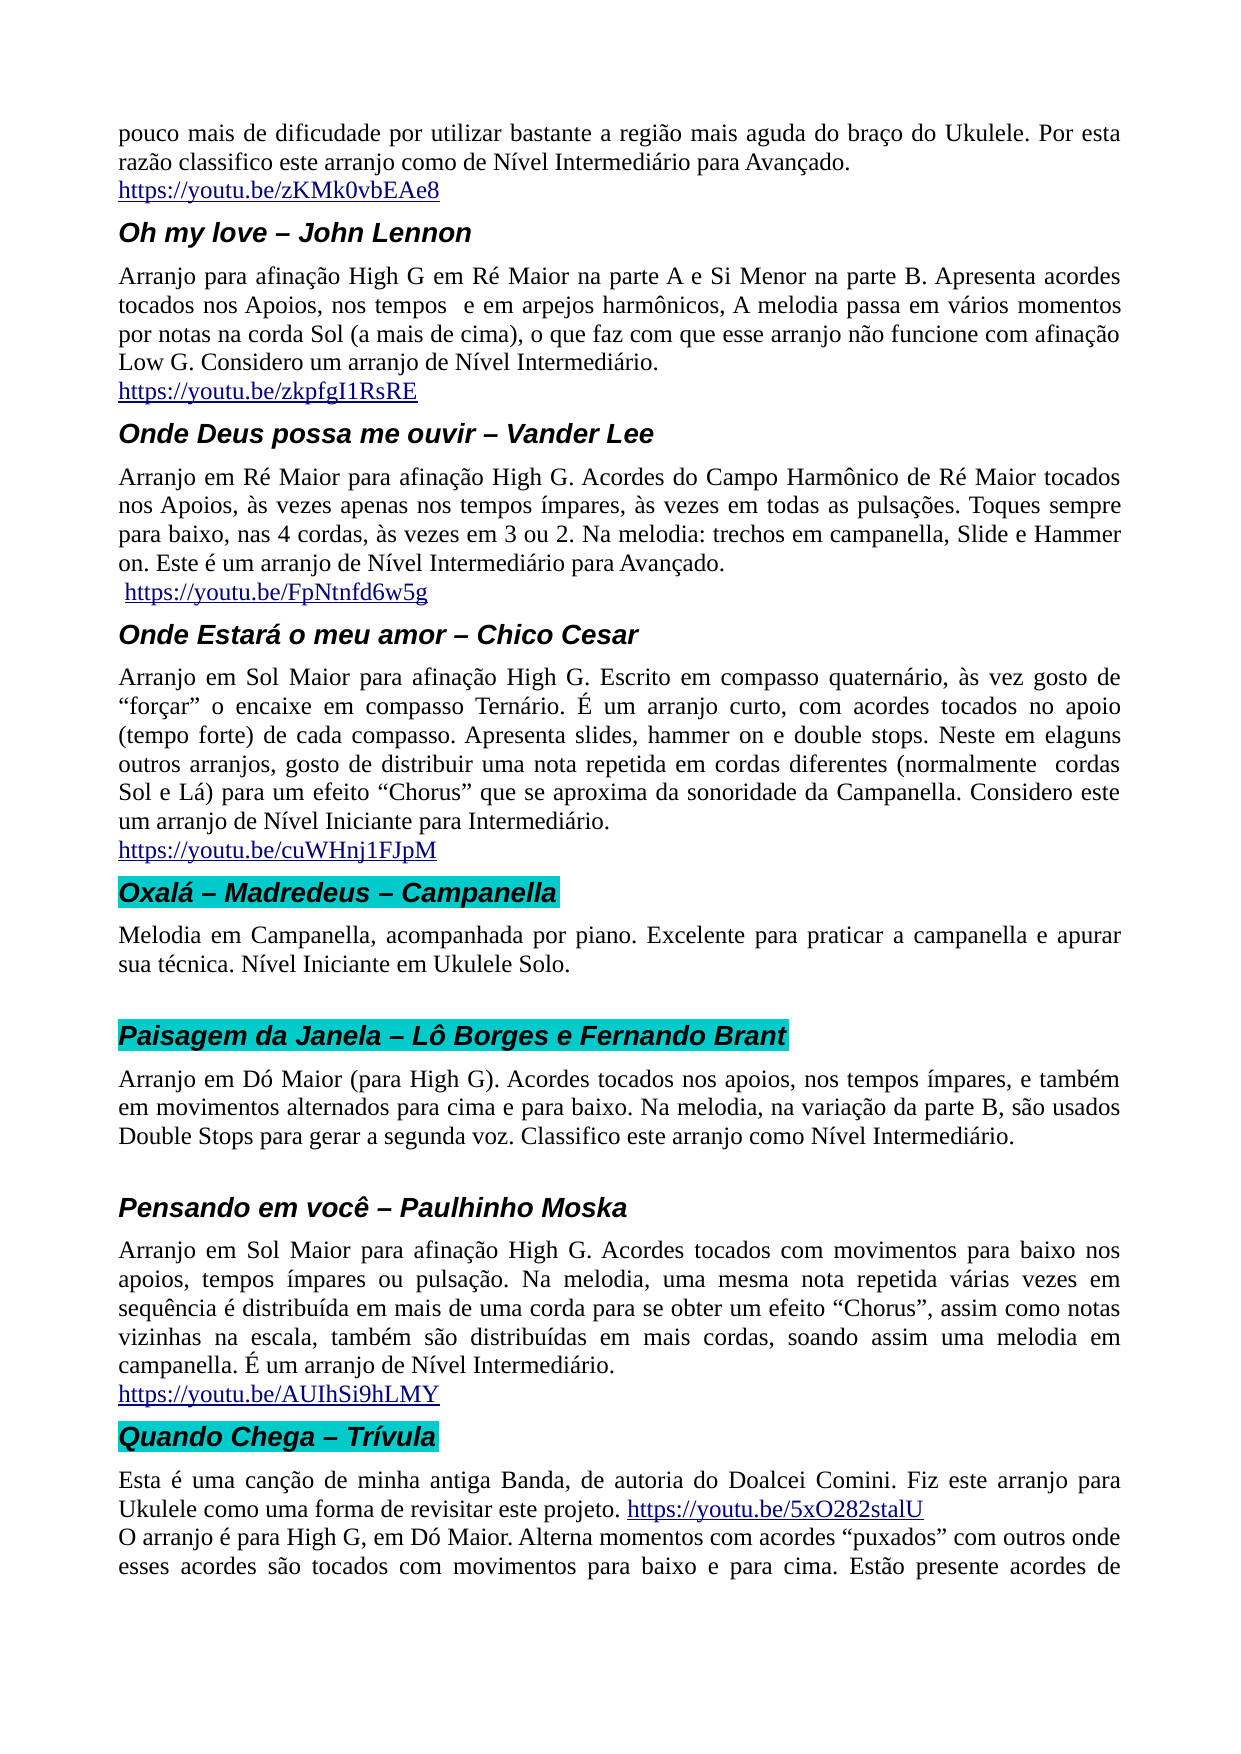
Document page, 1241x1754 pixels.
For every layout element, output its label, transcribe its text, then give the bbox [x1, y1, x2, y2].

text Melodia em Campanella, acompanhada por piano. Excelente para praticar a campanella e apurar sua técnica. Nível Iniciante em Ukulele Solo. [118, 921, 1122, 978]
text https://youtu.be/FpNtnfd6w5g [118, 577, 1122, 606]
subtitle Pensando em você – Paulhinho Moska [118, 1191, 1122, 1223]
subtitle Quando Chega – Trívula [118, 1421, 1122, 1452]
text Arranjo em Dó Maior (para High G). Acordes tocados nos apoios, nos tempos ímpares, e também em movimentos alternados para cima e para baixo. Na melodia, na variação da parte B, são usados Double Stops para gerar a segunda voz. Classifico este arranjo como Nível Intermediário. [118, 1064, 1122, 1150]
text O arranjo é para High G, em Dó Maior. Alterna momentos com acordes “puxados” com outros onde esses acordes são tocados com movimentos para baixo e para cima. Estão presente acordes de [118, 1522, 1122, 1580]
subtitle Onde Deus possa me ouvir – Vander Lee [118, 417, 1122, 449]
text https://youtu.be/cuWHnj1FJpM [118, 835, 1122, 864]
text pouco mais de dificudade por utilizar bastante a região mais aguda do braço do Ukulele. Por esta razão classifico este arranjo como de Nível Intermediário para Avançado. [118, 118, 1122, 176]
text https://youtu.be/AUIhSi9hLMY [118, 1379, 1122, 1408]
text https://youtu.be/zKMk0vbEAe8 [118, 176, 1122, 204]
text Arranjo para afinação High G em Ré Maior na parte A e Si Menor na parte B. Apresenta acordes tocados nos Apoios, nos tempos e em arpejos harmônicos, A melodia passa em vários momentos por notas na corda Sol (a mais de cima), o que faz com que esse arranjo não funcione com afinação Low G. Considero um arranjo de Nível Intermediário. [118, 261, 1122, 376]
text https://youtu.be/zkpfgI1RsRE [118, 376, 1122, 405]
text Esta é uma canção de minha antiga Banda, de autoria do Doalcei Comini. Fiz este arranjo para Ukulele como uma forma de revisitar este projeto. https://youtu.be/5xO282stalU [118, 1465, 1122, 1522]
subtitle Paisagem da Janela – Lô Borges e Fernando Brant [118, 1019, 1122, 1051]
subtitle Oh my love – John Lennon [118, 217, 1122, 249]
text Arranjo em Sol Maior para afinação High G. Escrito em compasso quaternário, às vez gosto de “forçar” o encaixe em compasso Ternário. É um arranjo curto, com acordes tocados no apoio (tempo forte) de cada compasso. Apresenta slides, hammer on e double stops. Neste em elaguns outros arranjos, gosto de distribuir uma nota repetida em cordas diferentes (normalmente cordas Sol e Lá) para um efeito “Chorus” que se aproxima da sonoridade da Campanella. Considero este um arranjo de Nível Iniciante para Intermediário. [118, 662, 1122, 835]
subtitle Oxalá – Madredeus – Campanella [118, 876, 1122, 908]
subtitle Onde Estará o meu amor – Chico Cesar [118, 618, 1122, 650]
text Arranjo em Sol Maior para afinação High G. Acordes tocados com movimentos para baixo nos apoios, tempos ímpares ou pulsação. Na melodia, uma mesma nota repetida várias vezes em sequência é distribuída em mais de uma corda para se obter um efeito “Chorus”, assim como notas vizinhas na escala, também são distribuídas em mais cordas, soando assim uma melodia em campanella. É um arranjo de Nível Intermediário. [118, 1236, 1122, 1379]
text Arranjo em Ré Maior para afinação High G. Acordes do Campo Harmônico de Ré Maior tocados nos Apoios, às vezes apenas nos tempos ímpares, às vezes em todas as pulsações. Toques sempre para baixo, nas 4 cordas, às vezes em 3 ou 2. Na melodia: trechos em campanella, Slide e Hammer on. Este é um arranjo de Nível Intermediário para Avançado. [118, 462, 1122, 577]
